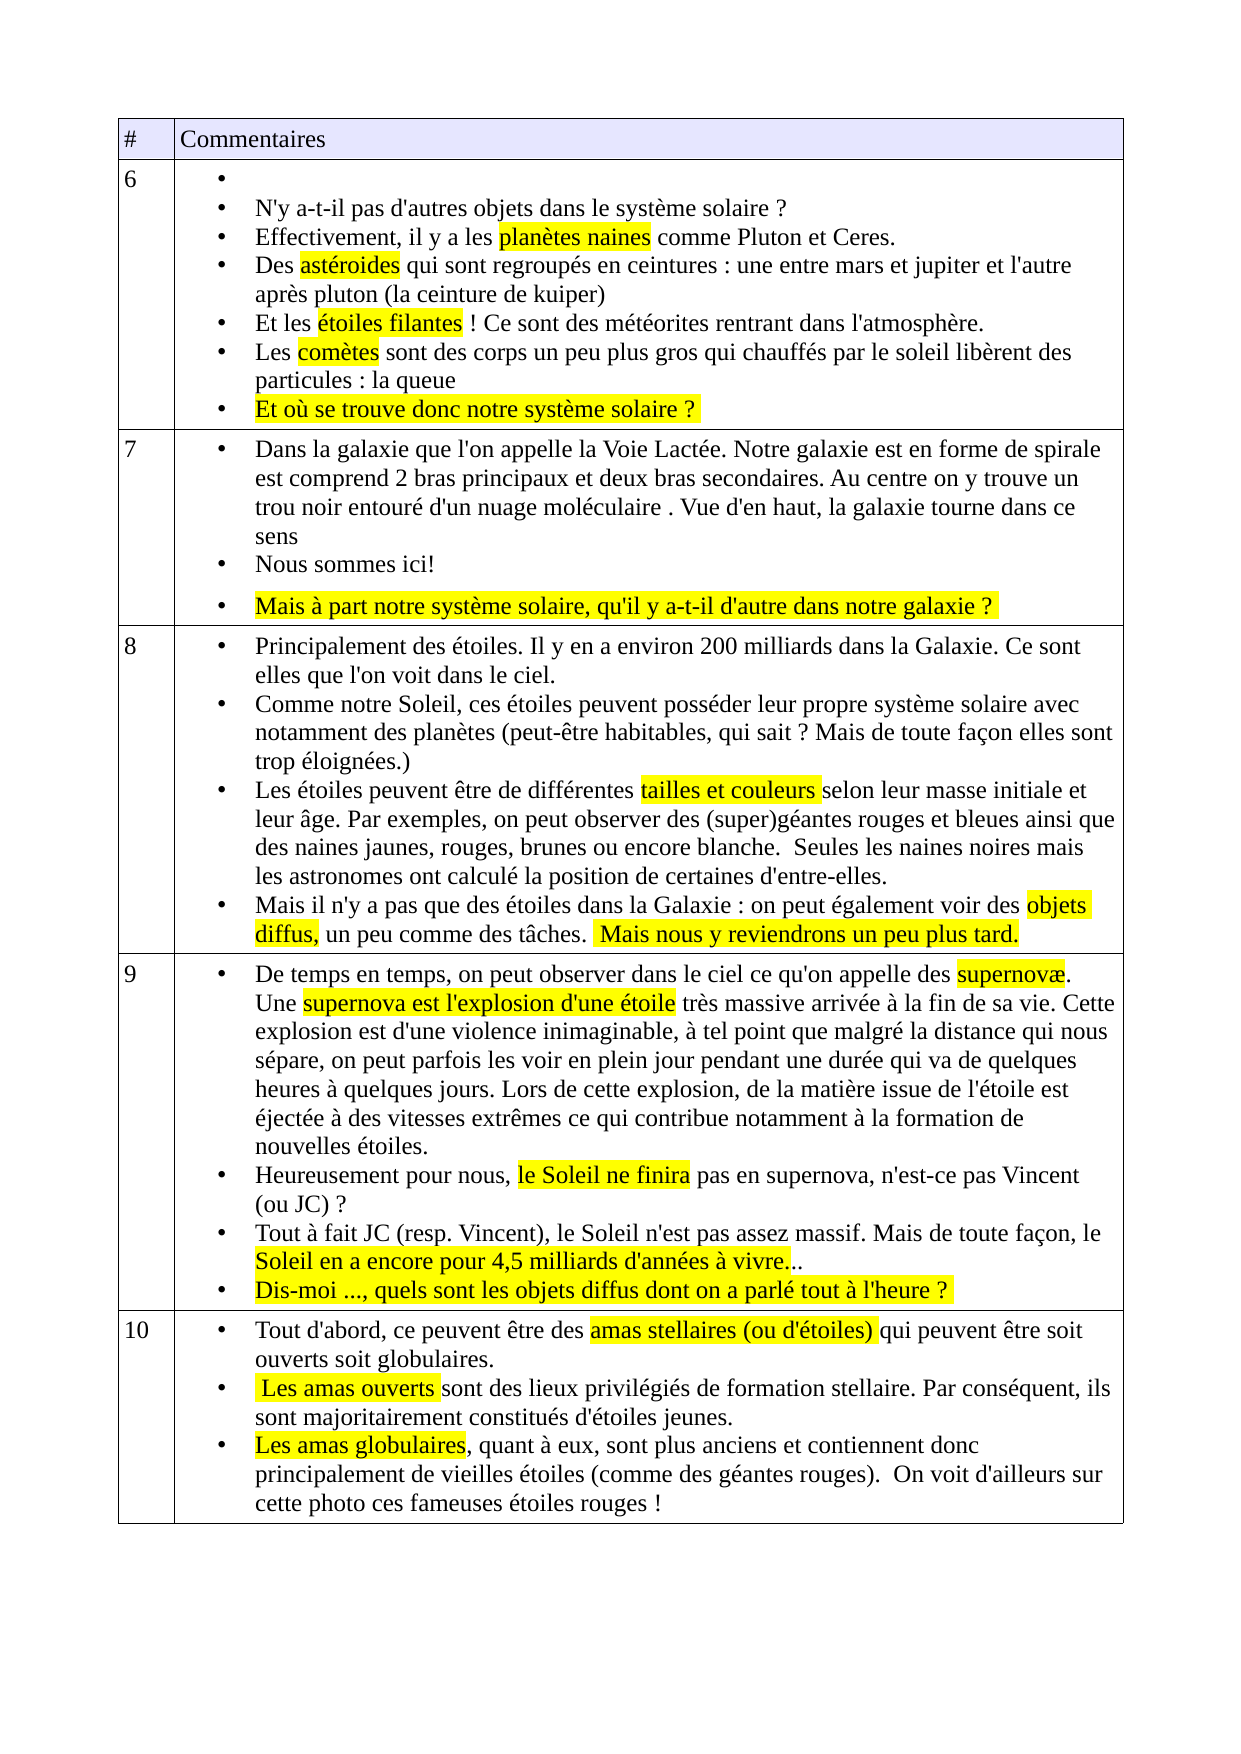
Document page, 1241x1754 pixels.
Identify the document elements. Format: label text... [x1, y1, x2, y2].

table_cell 9 [119, 954, 174, 1310]
table_header # [119, 119, 174, 158]
table_cell N'y a-t-il pas d'autres objets dans le système solaire ? Effectivement, il y a les planètes naines comme Pluton et Ceres. Des astéroides qui sont regroupés en ceintures : une entre mars et jupiter et l'autre après pluton (la ceinture de kuiper) Et les étoiles filantes ! Ce sont des météorites rentrant dans l'atmosphère. Les comètes sont des corps un peu plus gros qui chauffés par le soleil libèrent des particules : la queue Et où se trouve donc notre système solaire ? [175, 160, 1123, 429]
table_cell Tout d'abord, ce peuvent être des amas stellaires (ou d'étoiles) qui peuvent être soit ouverts soit globulaires. Les amas ouverts sont des lieux privilégiés de formation stellaire. Par conséquent, ils sont majoritairement constitués d'étoiles jeunes. Les amas globulaires, quant à eux, sont plus anciens et contiennent donc principalement de vieilles étoiles (comme des géantes rouges). On voit d'ailleurs sur cette photo ces fameuses étoiles rouges ! [175, 1311, 1123, 1522]
table_cell Dans la galaxie que l'on appelle la Voie Lactée. Notre galaxie est en forme de spirale est comprend 2 bras principaux et deux bras secondaires. Au centre on y trouve un trou noir entouré d'un nuage moléculaire . Vue d'en haut, la galaxie tourne dans ce sens Nous sommes ici! Mais à part notre système solaire, qu'il y a-t-il d'autre dans notre galaxie ? [175, 430, 1123, 625]
table_cell 6 [119, 160, 174, 429]
table_cell 8 [119, 626, 174, 953]
table_cell 10 [119, 1311, 174, 1522]
table_cell 7 [119, 430, 174, 625]
table_header Commentaires [175, 119, 1123, 158]
table_cell De temps en temps, on peut observer dans le ciel ce qu'on appelle des supernovæ. Une supernova est l'explosion d'une étoile très massive arrivée à la fin de sa vie. Cette explosion est d'une violence inimaginable, à tel point que malgré la distance qui nous sépare, on peut parfois les voir en plein jour pendant une durée qui va de quelques heures à quelques jours. Lors de cette explosion, de la matière issue de l'étoile est éjectée à des vitesses extrêmes ce qui contribue notamment à la formation de nouvelles étoiles. Heureusement pour nous, le Soleil ne finira pas en supernova, n'est-ce pas Vincent (ou JC) ? Tout à fait JC (resp. Vincent), le Soleil n'est pas assez massif. Mais de toute façon, le Soleil en a encore pour 4,5 milliards d'années à vivre... Dis-moi ..., quels sont les objets diffus dont on a parlé tout à l'heure ? [175, 954, 1123, 1310]
table_cell Principalement des étoiles. Il y en a environ 200 milliards dans la Galaxie. Ce sont elles que l'on voit dans le ciel. Comme notre Soleil, ces étoiles peuvent posséder leur propre système solaire avec notamment des planètes (peut-être habitables, qui sait ? Mais de toute façon elles sont trop éloignées.) Les étoiles peuvent être de différentes tailles et couleurs selon leur masse initiale et leur âge. Par exemples, on peut observer des (super)géantes rouges et bleues ainsi que des naines jaunes, rouges, brunes ou encore blanche. Seules les naines noires mais les astronomes ont calculé la position de certaines d'entre-elles. Mais il n'y a pas que des étoiles dans la Galaxie : on peut également voir des objets diffus, un peu comme des tâches. Mais nous y reviendrons un peu plus tard. [175, 626, 1123, 953]
